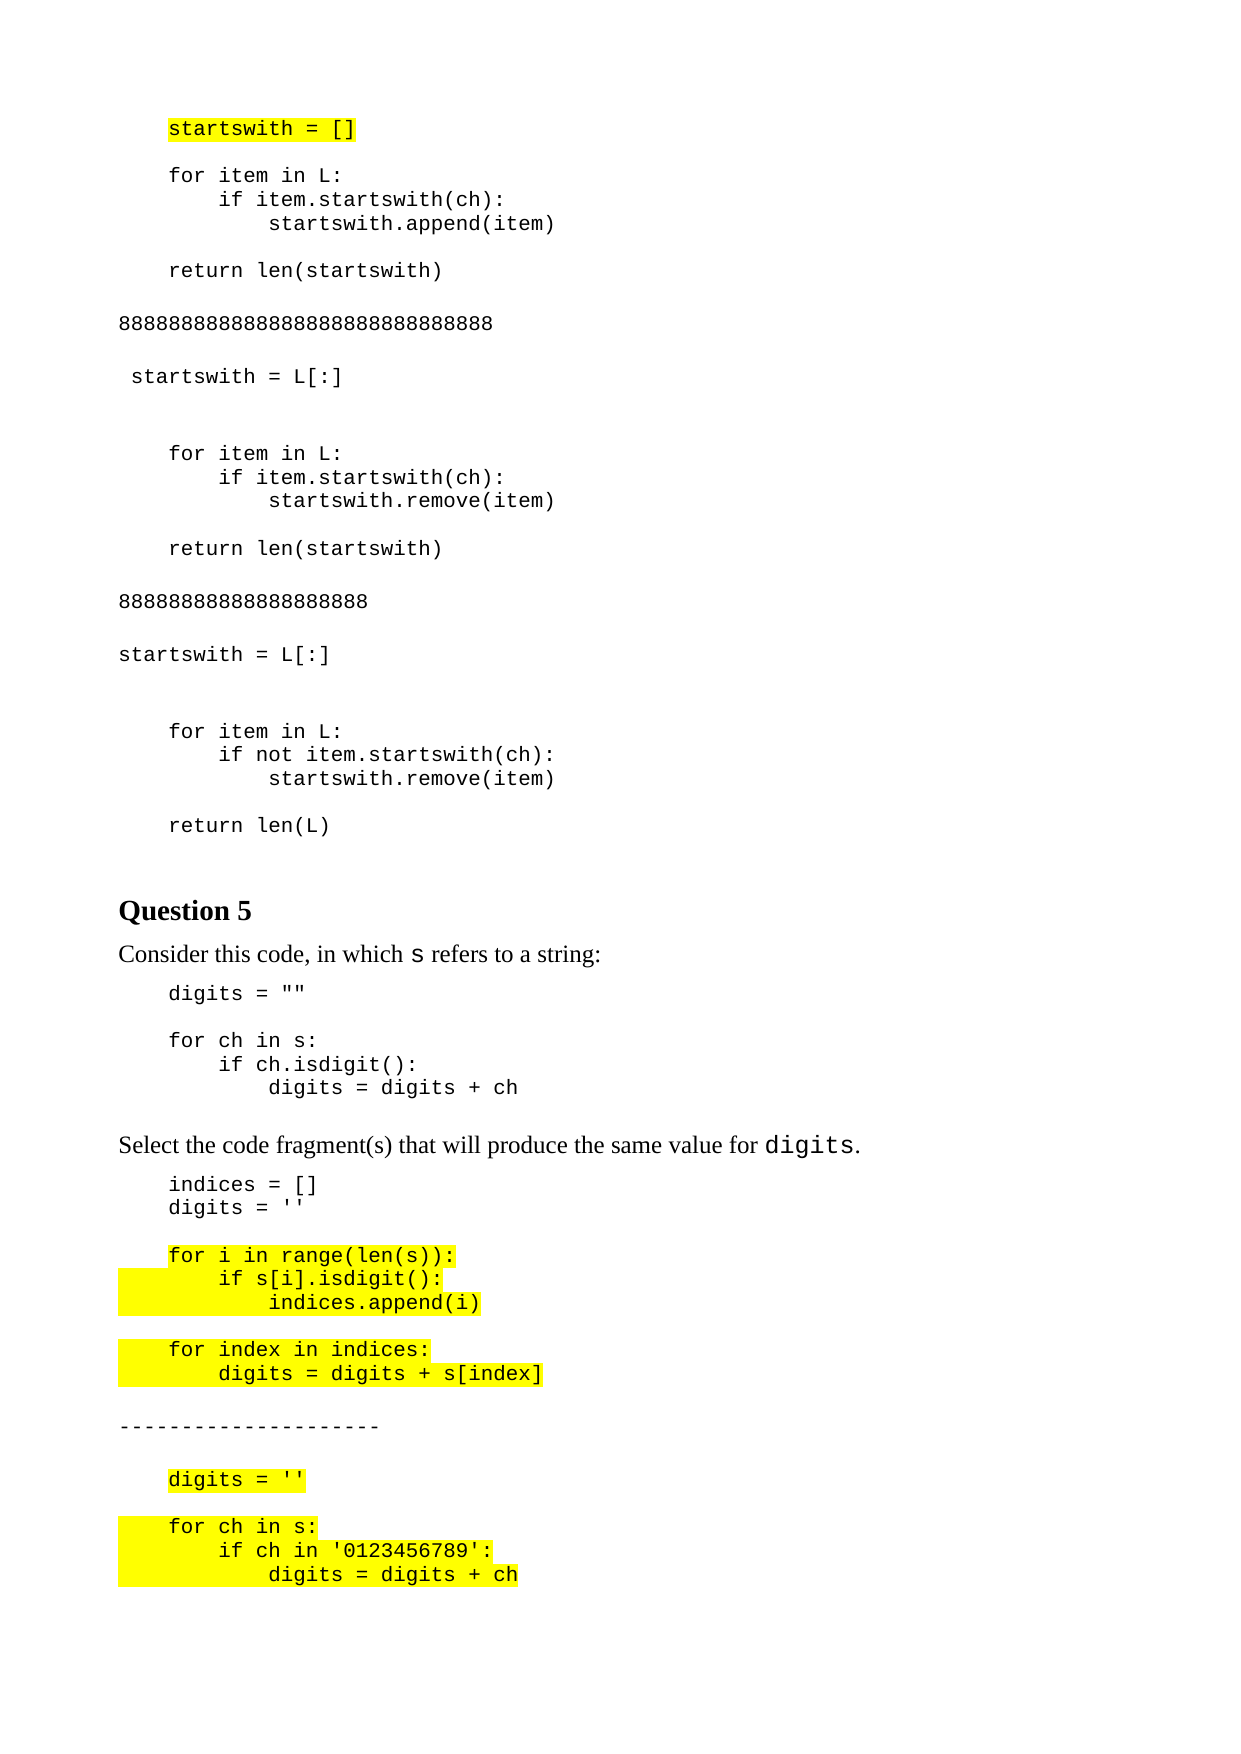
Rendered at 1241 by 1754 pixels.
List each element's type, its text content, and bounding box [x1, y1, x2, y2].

text if ch in '0123456789': [118, 1540, 1122, 1564]
text 888888888888888888888888888888 [118, 313, 1122, 337]
text digits = '' [118, 1197, 1122, 1221]
text startswith = L[:] [118, 644, 1122, 667]
text for ch in s: [118, 1030, 1122, 1054]
text if not item.startswith(ch): [118, 744, 1122, 768]
text for index in indices: [118, 1339, 1122, 1363]
text digits = digits + s[index] [118, 1363, 1122, 1387]
text startswith.append(item) [118, 213, 1122, 236]
text Consider this code, in which s refers to a string: [118, 939, 1122, 970]
text digits = "" [118, 983, 1122, 1006]
text if item.startswith(ch): [118, 467, 1122, 490]
text for item in L: [118, 721, 1122, 744]
text startswith.remove(item) [118, 768, 1122, 792]
text return len(startswith) [118, 260, 1122, 284]
text if s[i].isdigit(): [118, 1268, 1122, 1292]
text indices = [] [118, 1174, 1122, 1197]
text startswith = [] [118, 118, 1122, 142]
text for ch in s: [118, 1516, 1122, 1540]
text return len(L) [118, 815, 1122, 839]
text for item in L: [118, 443, 1122, 467]
subtitle Question 5 [118, 893, 1122, 927]
text startswith = L[:] [118, 366, 1122, 390]
text for item in L: [118, 165, 1122, 189]
text if ch.isdigit(): [118, 1054, 1122, 1077]
text if item.startswith(ch): [118, 189, 1122, 213]
text digits = digits + ch [118, 1077, 1122, 1101]
text digits = digits + ch [118, 1564, 1122, 1587]
text 88888888888888888888 [118, 591, 1122, 614]
text --------------------- [118, 1416, 1122, 1440]
text for i in range(len(s)): [118, 1245, 1122, 1268]
text indices.append(i) [118, 1292, 1122, 1316]
text return len(startswith) [118, 538, 1122, 561]
text digits = '' [118, 1469, 1122, 1493]
text startswith.remove(item) [118, 490, 1122, 514]
text Select the code fragment(s) that will produce the same value for digits. [118, 1130, 1122, 1161]
